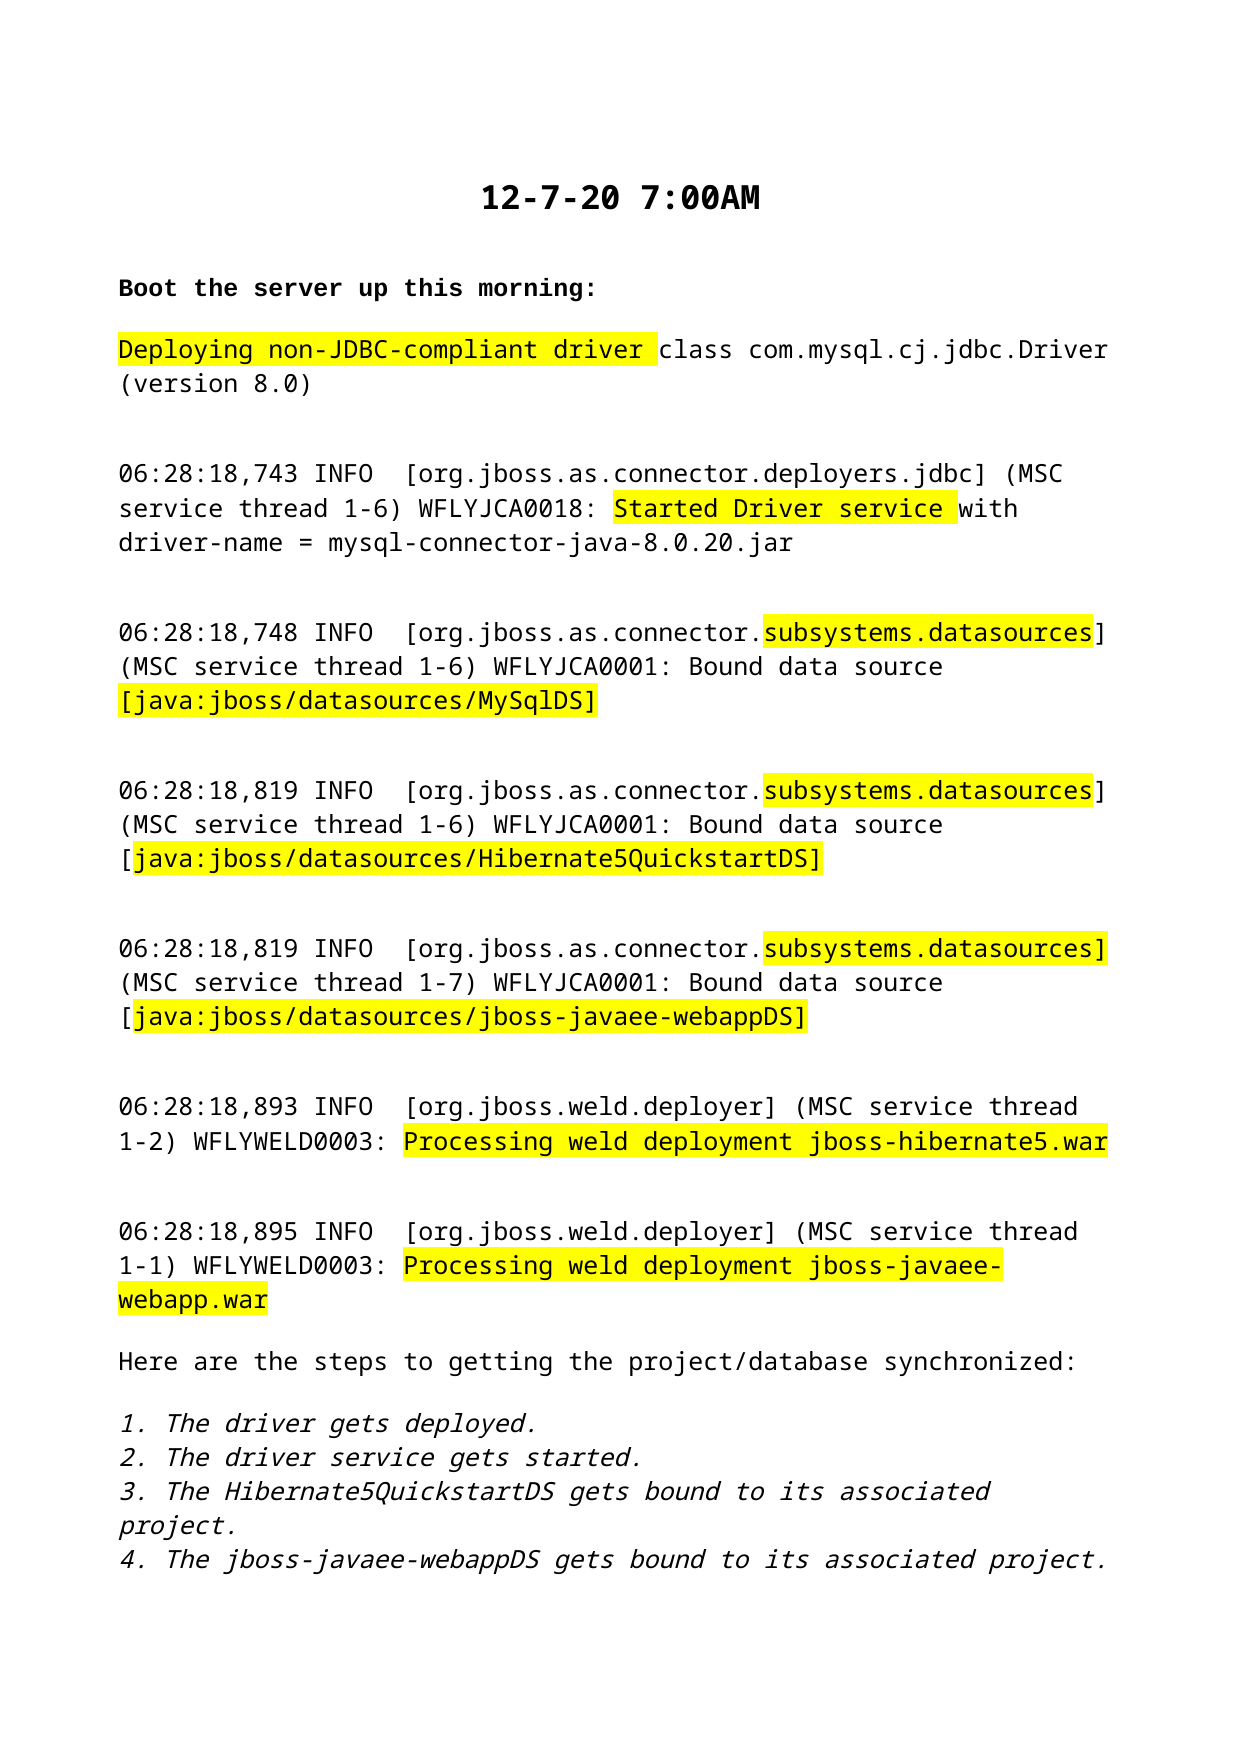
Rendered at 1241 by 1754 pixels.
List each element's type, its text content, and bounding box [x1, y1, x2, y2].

text 06:28:18,893 INFO [org.jboss.weld.deployer] (MSC service thread 1-2) WFLYWELD0003: Processing weld deployment jboss-hibernate5.war [118, 1089, 1122, 1157]
text 06:28:18,743 INFO [org.jboss.as.connector.deployers.jdbc] (MSC service thread 1-6) WFLYJCA0018: Started Driver service with driver-name = mysql-connector-java-8.0.20.jar [118, 456, 1122, 558]
text 3. The Hibernate5QuickstartDS gets bound to its associated project. [118, 1474, 1122, 1542]
text 4. The jboss-javaee-webappDS gets bound to its associated project. [118, 1542, 1122, 1576]
text 06:28:18,819 INFO [org.jboss.as.connector.subsystems.datasources] (MSC service thread 1-7) WFLYJCA0001: Bound data source [java:jboss/datasources/jboss-javaee-webappDS] [118, 931, 1122, 1033]
text Deploying non-JDBC-compliant driver class com.mysql.cj.jdbc.Driver (version 8.0) [118, 332, 1122, 400]
text 06:28:18,895 INFO [org.jboss.weld.deployer] (MSC service thread 1-1) WFLYWELD0003: Processing weld deployment jboss-javaee-webapp.war [118, 1213, 1122, 1315]
text 2. The driver service gets started. [118, 1439, 1122, 1474]
text Boot the server up this morning: [118, 276, 1122, 304]
text Here are the steps to getting the project/database synchronized: [118, 1343, 1122, 1377]
text 06:28:18,748 INFO [org.jboss.as.connector.subsystems.datasources] (MSC service thread 1-6) WFLYJCA0001: Bound data source [java:jboss/datasources/MySqlDS] [118, 614, 1122, 717]
text 12-7-20 7:00AM [118, 174, 1122, 219]
text 1. The driver gets deployed. [118, 1406, 1122, 1439]
text 06:28:18,819 INFO [org.jboss.as.connector.subsystems.datasources] (MSC service thread 1-6) WFLYJCA0001: Bound data source [java:jboss/datasources/Hibernate5QuickstartDS] [118, 773, 1122, 875]
